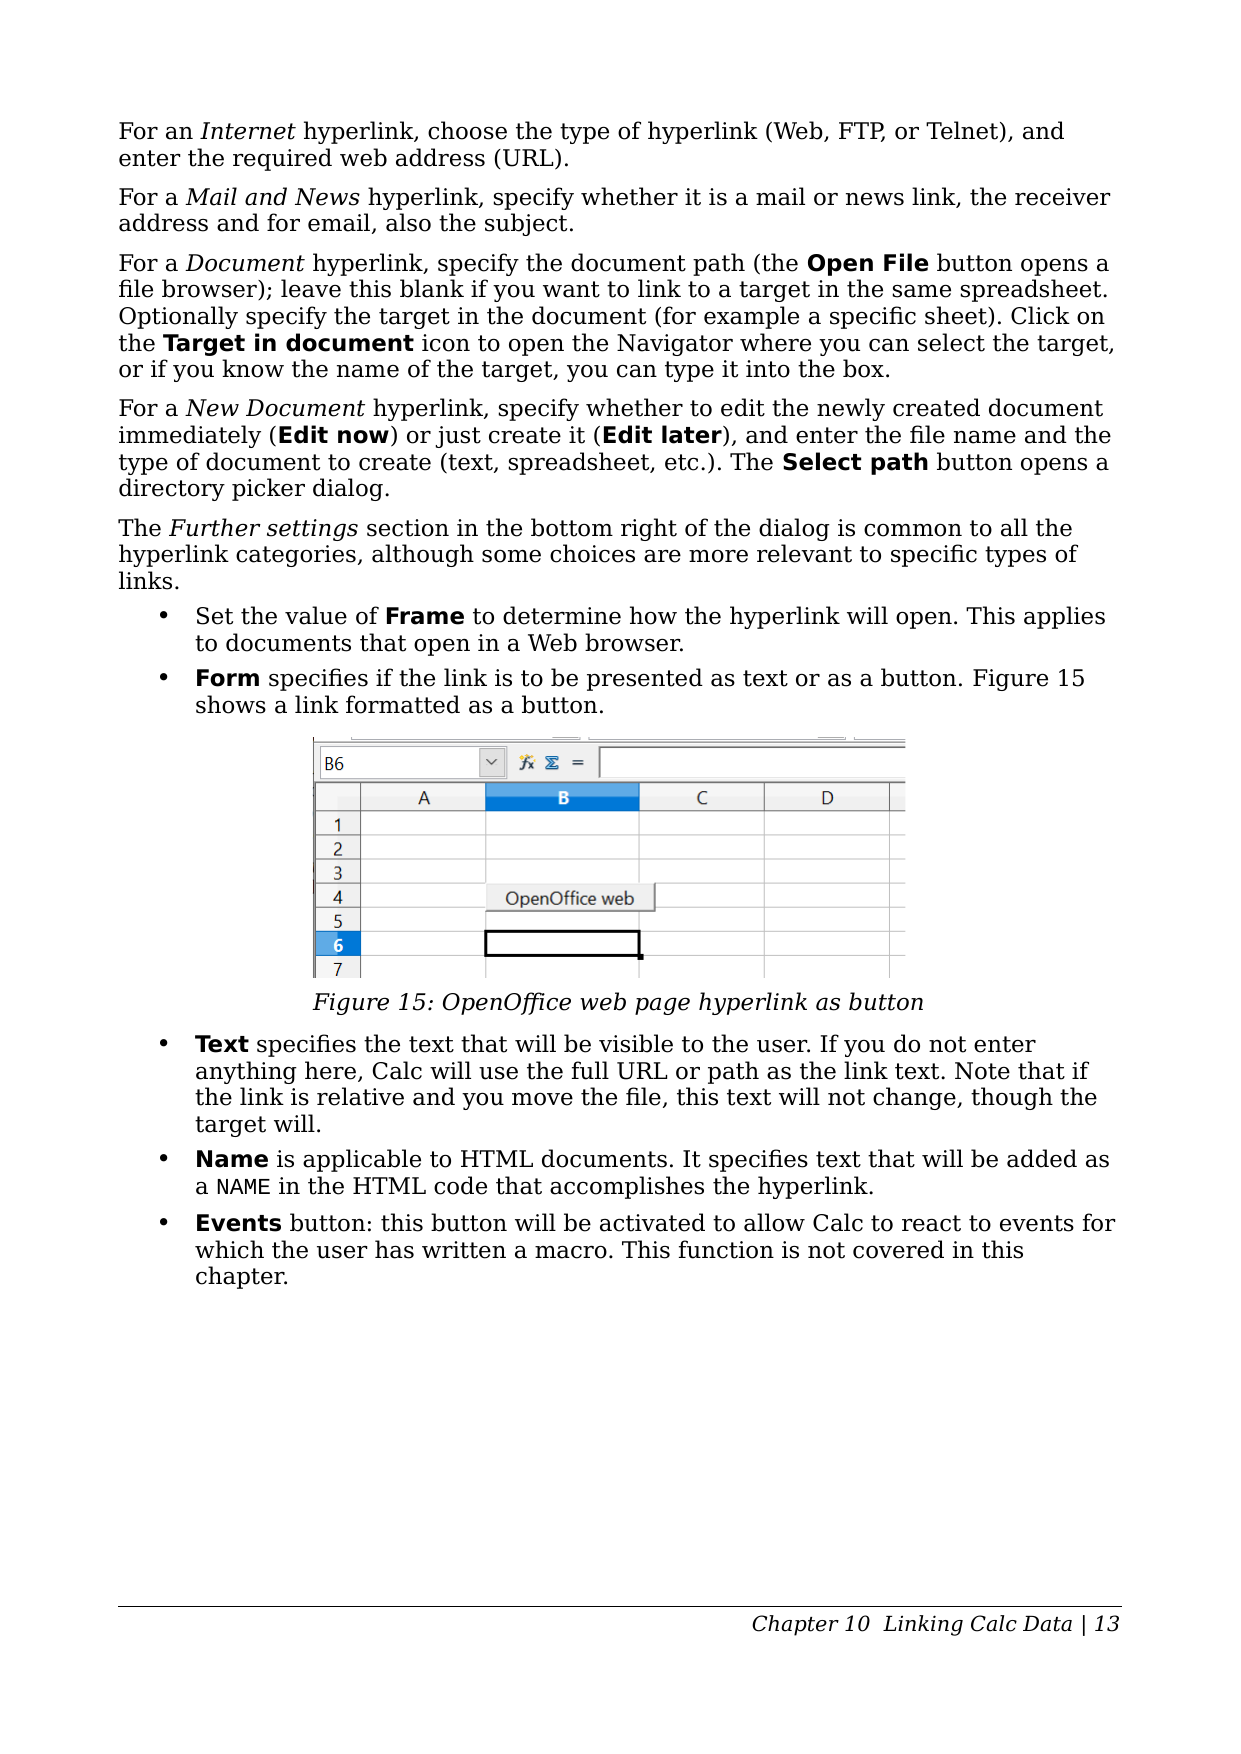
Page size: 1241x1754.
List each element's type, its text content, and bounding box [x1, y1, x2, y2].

text Figure 15: OpenOffice web page hyperlink as button [313, 989, 927, 1016]
list Events button: this button will be activated to allow Calc to react to events for which the user has written a macro. This function is not covered in this chapter. [156, 1208, 1122, 1290]
list Form specifies if the link is to be presented as text or as a button. Figure 15 shows a link formatted as a button. [156, 663, 1122, 719]
list Set the value of Frame to determine how the hyperlink will open. This applies to documents that open in a Web browser. [156, 601, 1122, 657]
list Name is applicable to HTML documents. It specifies text that will be added as a NAME in the HTML code that accomplishes the hyperlink. [156, 1144, 1122, 1201]
text For a Mail and News hyperlink, specify whether it is a mail or news link, the receiver address and for email, also the subject. [118, 184, 1122, 237]
picture [312, 737, 906, 978]
text For an Internet hyperlink, choose the type of hyperlink (Web, FTP, or Telnet), and enter the required web address (URL). [118, 118, 1122, 171]
text For a New Document hyperlink, specify whether to edit the newly created document immediately (Edit now) or just create it (Edit later), and enter the file name and the type of document to create (text, spreadsheet, etc.). The Select path button opens a directory picker dialog. [118, 396, 1122, 502]
list The Further settings section in the bottom right of the dialog is common to all the hyperlink categories, although some choices are more relevant to specific types of links. [118, 515, 1122, 595]
text For a Document hyperlink, specify the document path (the Open File button opens a file browser); leave this blank if you want to link to a target in the same spreadsheet. Optionally specify the target in the document (for example a specific sheet). Click on the Target in document icon to open the Navigator where you can select the target, or if you know the name of the target, you can type it into the box. [118, 250, 1122, 383]
list Text specifies the text that will be visible to the user. If you do not enter anything here, Calc will use the full URL or path as the link text. Note that if the link is relative and you move the file, this text will not change, though the target will. [156, 1029, 1122, 1138]
